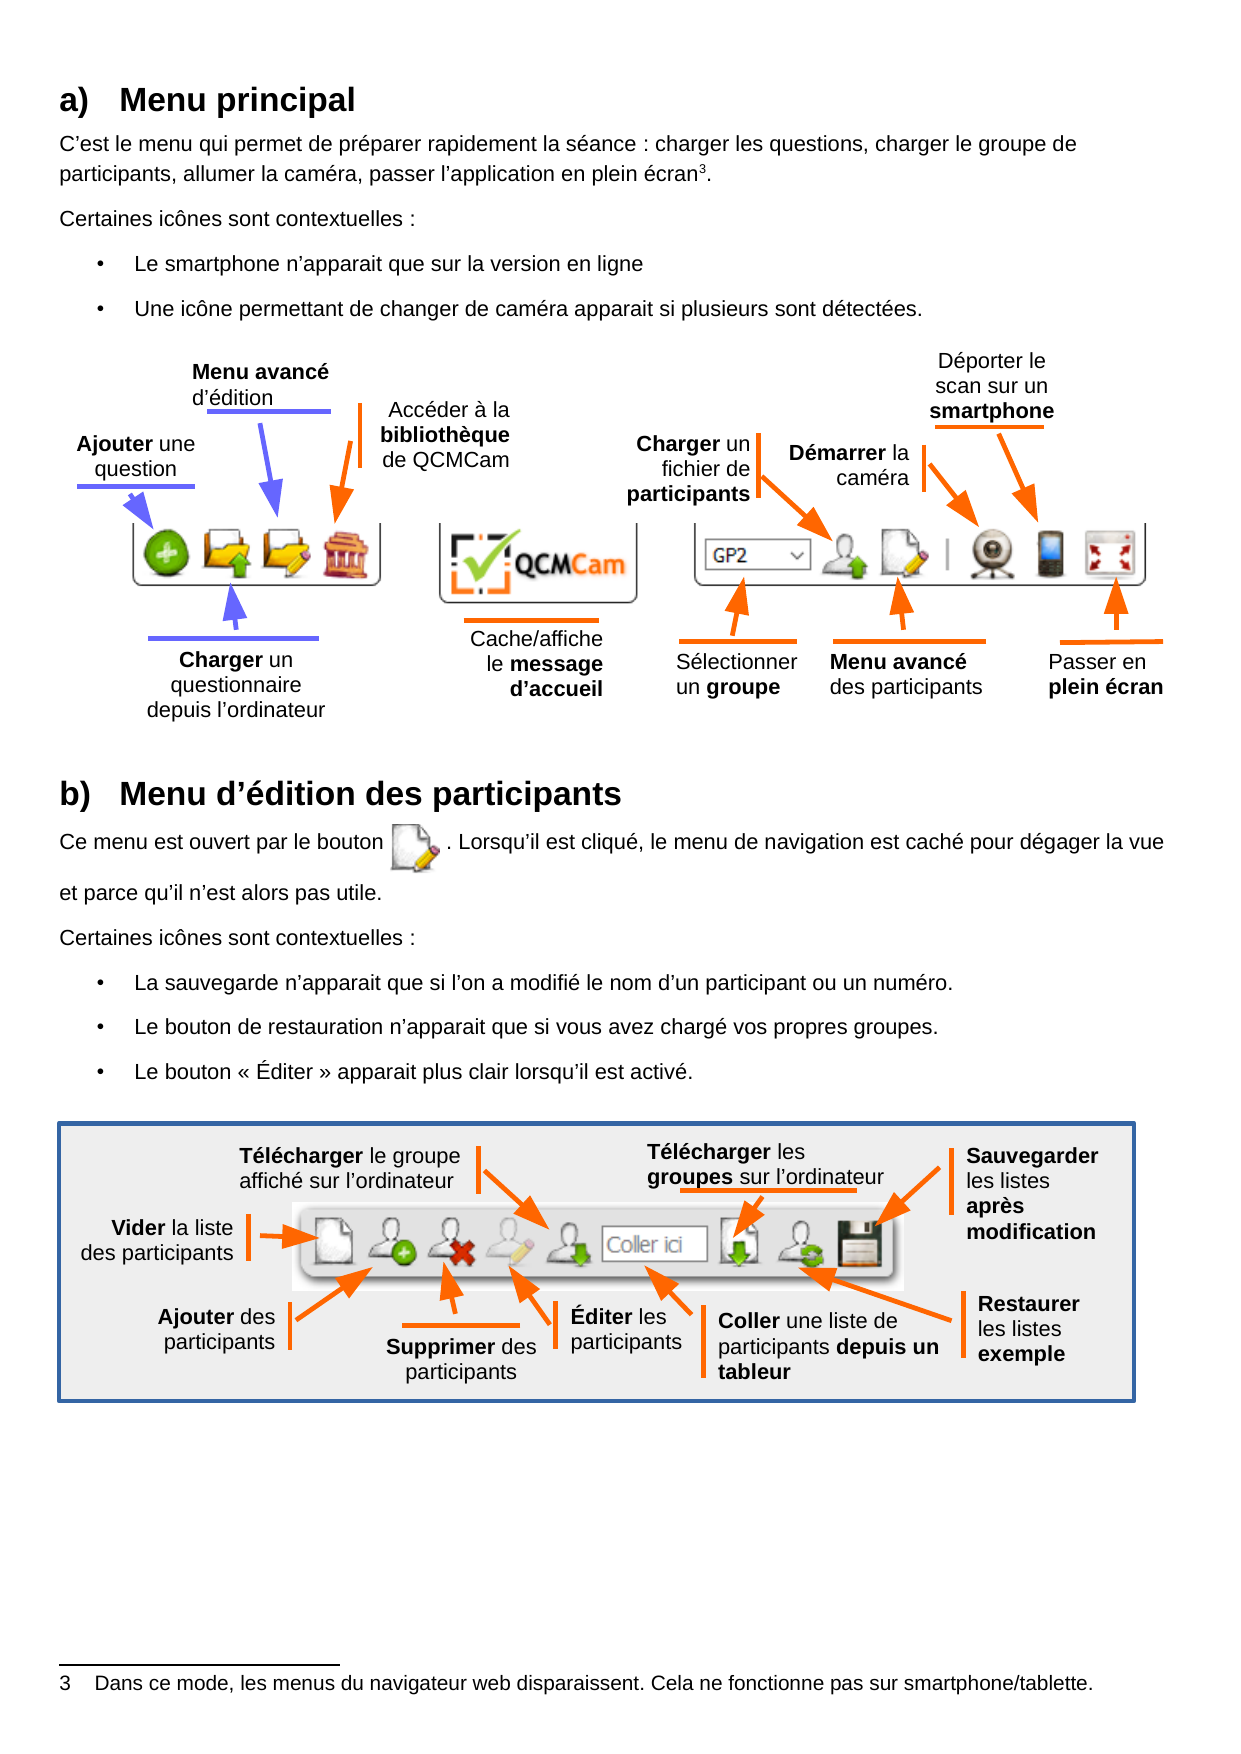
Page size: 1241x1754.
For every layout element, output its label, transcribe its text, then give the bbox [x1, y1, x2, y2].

subtitle Menu principal [59, 80, 1181, 118]
list Une icône permettant de changer de caméra apparait si plusieurs sont détectées. [97, 296, 1181, 321]
list Le bouton « Éditer » apparait plus clair lorsqu’il est activé. [97, 1059, 1181, 1084]
list Le bouton de restauration n’apparait que si vous avez chargé vos propres groupes. [97, 1014, 1181, 1039]
list Le smartphone n’apparait que sur la version en ligne [97, 251, 1181, 276]
text Ce menu est ouvert par le bouton . Lorsqu’il est cliqué, le menu de navigation est caché pour dégager la vue et parce qu’il n’est alors pas utile. [59, 825, 1181, 905]
list La sauvegarde n’apparait que si l’on a modifié le nom d’un participant ou un numéro. [97, 969, 1181, 994]
picture [830, 1283, 855, 1291]
picture [131, 523, 1148, 607]
text Dans ce mode, les menus du navigateur web disparaissent. Cela ne fonctionne pas sur smartphone/tablette. [59, 1671, 1181, 1695]
picture [389, 824, 440, 875]
subtitle Menu d’édition des participants [59, 774, 1181, 812]
picture [292, 1202, 904, 1291]
text Certaines icônes sont contextuelles : [59, 206, 1181, 231]
text Certaines icônes sont contextuelles : [59, 924, 1181, 950]
text C’est le menu qui permet de préparer rapidement la séance : charger les questions, charger le groupe de participants, allumer la caméra, passer l’application en plein écran. [59, 131, 1181, 186]
